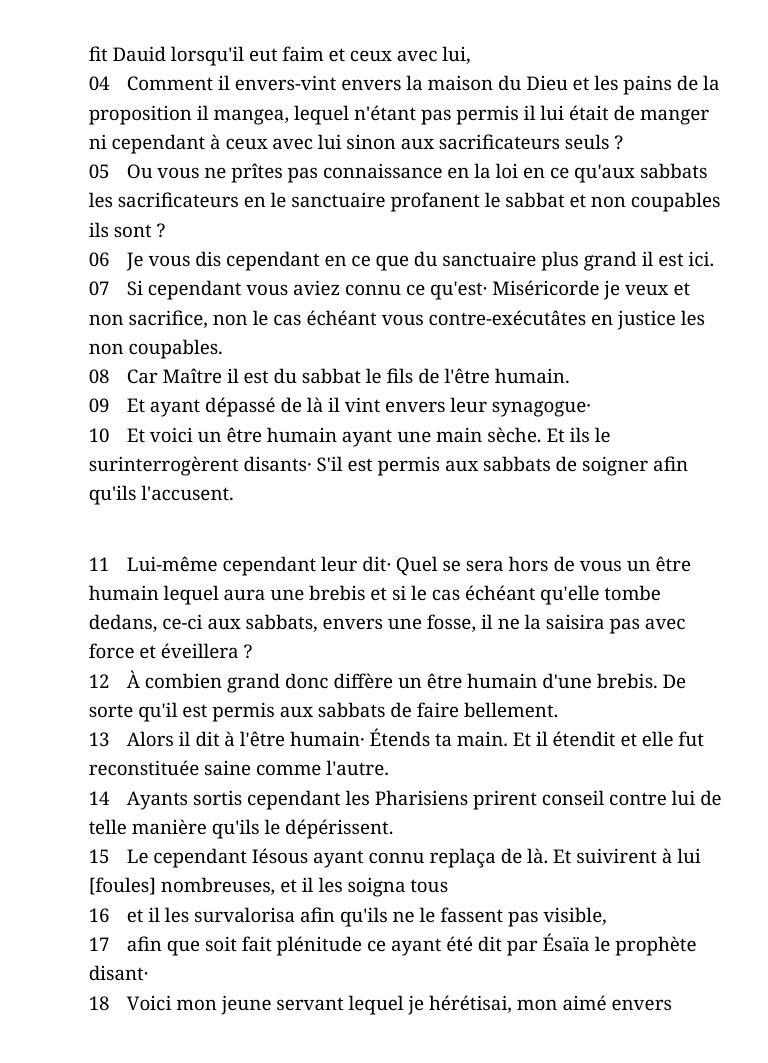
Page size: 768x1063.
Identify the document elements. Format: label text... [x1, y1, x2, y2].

text fit Dauid lorsqu'il eut faim et ceux avec lui, 04 Comment il envers-vint envers la maison du Dieu et les pains de la proposition il mangea, lequel n'étant pas permis il lui était de manger ni cependant à ceux avec lui sinon aux sacrificateurs seuls ? 05 Ou vous ne prîtes pas connaissance en la loi en ce qu'aux sabbats les sacrificateurs en le sanctuaire profanent le sabbat et non coupables ils sont ? 06 Je vous dis cependant en ce que du sanctuaire plus grand il est ici. 07 Si cependant vous aviez connu ce qu'est· Miséricorde je veux et non sacrifice, non le cas échéant vous contre-exécutâtes en justice les non coupables. 08 Car Maître il est du sabbat le fils de l'être humain. 09 Et ayant dépassé de là il vint envers leur synagogue· 10 Et voici un être humain ayant une main sèche. Et ils le surinterrogèrent disants· S'il est permis aux sabbats de soigner afin qu'ils l'accusent. [88, 41, 726, 533]
text 11 Lui-même cependant leur dit· Quel se sera hors de vous un être humain lequel aura une brebis et si le cas échéant qu'elle tombe dedans, ce-ci aux sabbats, envers une fosse, il ne la saisira pas avec force et éveillera ? 12 À combien grand donc diffère un être humain d'une brebis. De sorte qu'il est permis aux sabbats de faire bellement. 13 Alors il dit à l'être humain· Étends ta main. Et il étendit et elle fut reconstituée saine comme l'autre. 14 Ayants sortis cependant les Pharisiens prirent conseil contre lui de telle manière qu'ils le dépérissent. 15 Le cependant Iésous ayant connu replaça de là. Et suivirent à lui [foules] nombreuses, et il les soigna tous 16 et il les survalorisa afin qu'ils ne le fassent pas visible, 17 afin que soit fait plénitude ce ayant été dit par Ésaïa le prophète disant· 18 Voici mon jeune servant lequel je hérétisai, mon aimé envers [88, 551, 726, 1015]
